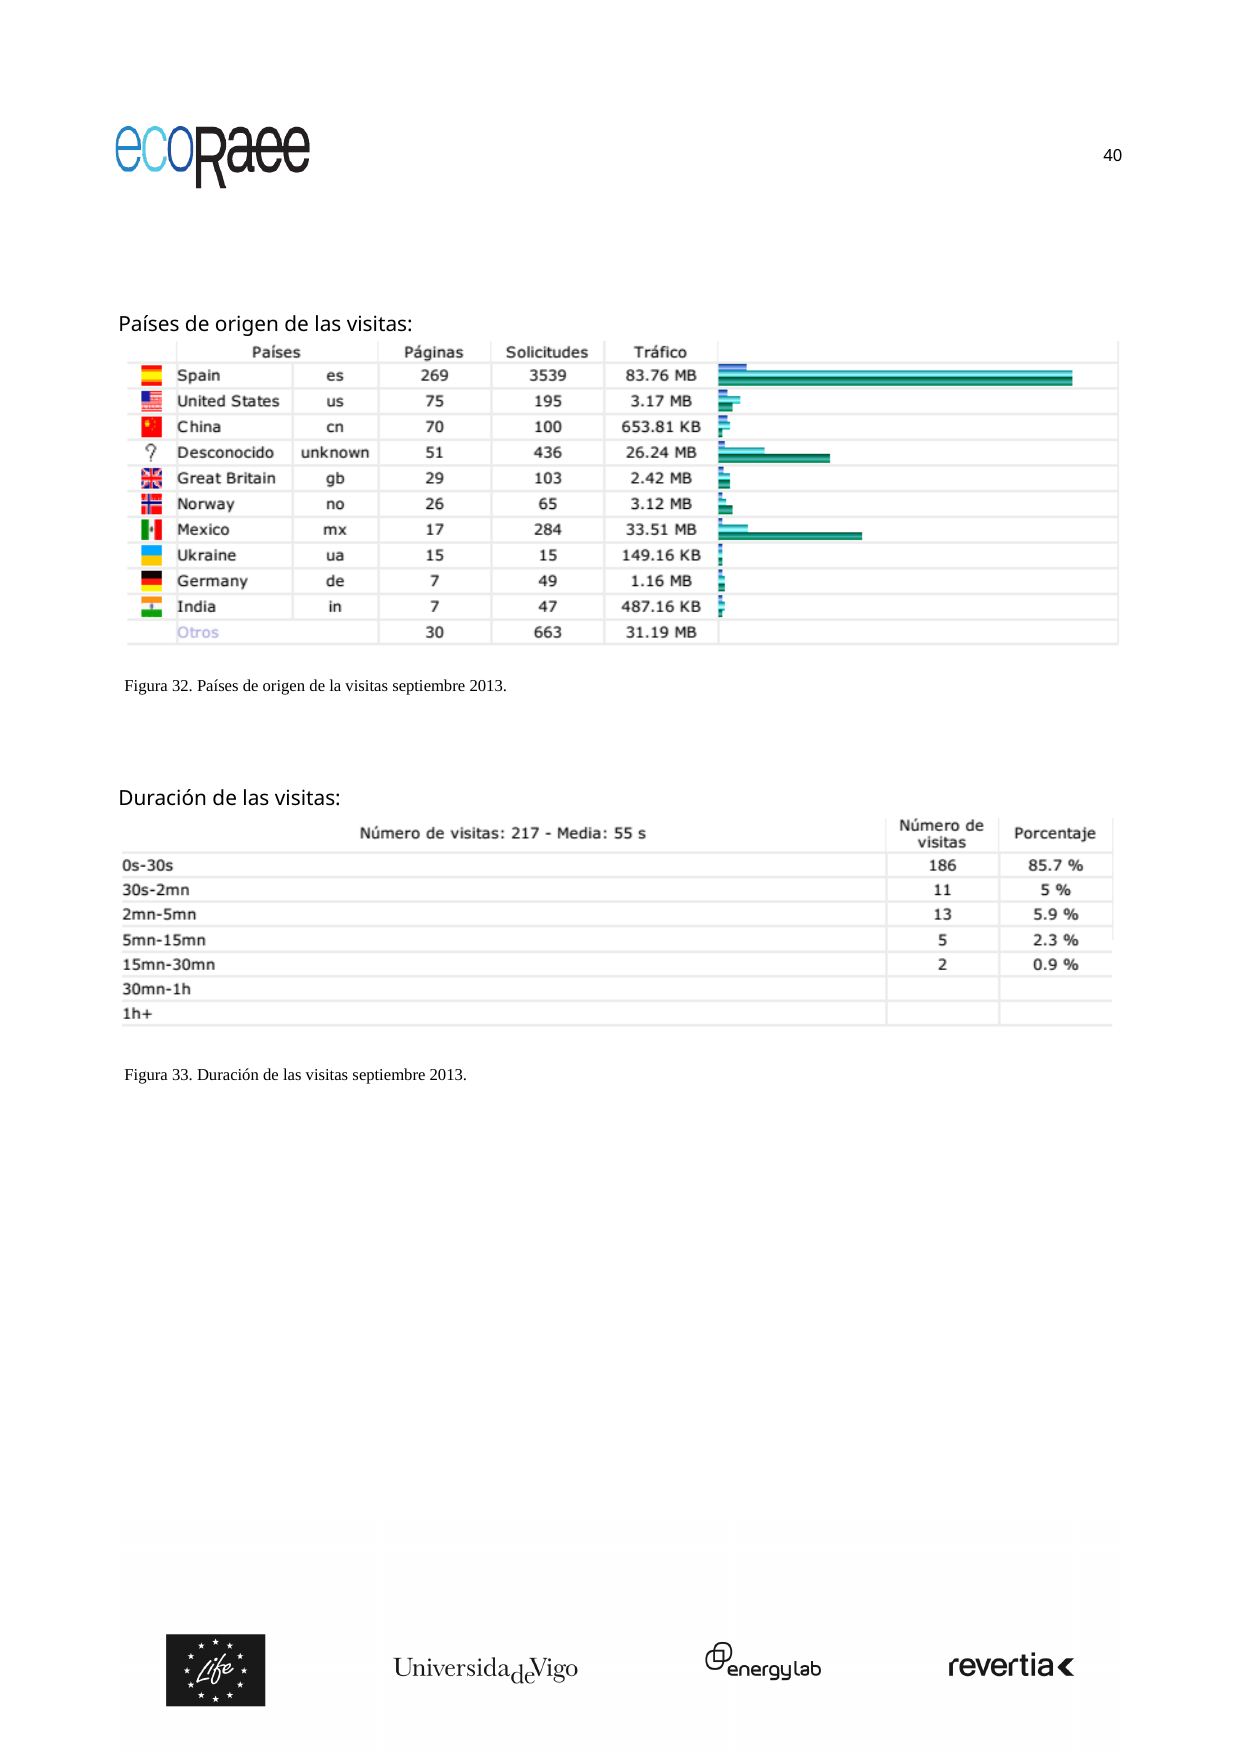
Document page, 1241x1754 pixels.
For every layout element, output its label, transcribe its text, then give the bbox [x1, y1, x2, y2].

picture [121, 341, 1120, 657]
picture [121, 818, 1120, 1046]
text Figura 32. Países de origen de la visitas septiembre 2013. [124, 676, 1122, 695]
picture [118, 1514, 1123, 1754]
text Duración de las visitas: [118, 783, 1122, 811]
text Países de origen de las visitas: [118, 309, 1122, 337]
text Figura 33. Duración de las visitas septiembre 2013. [124, 1064, 1122, 1084]
picture [114, 124, 311, 190]
